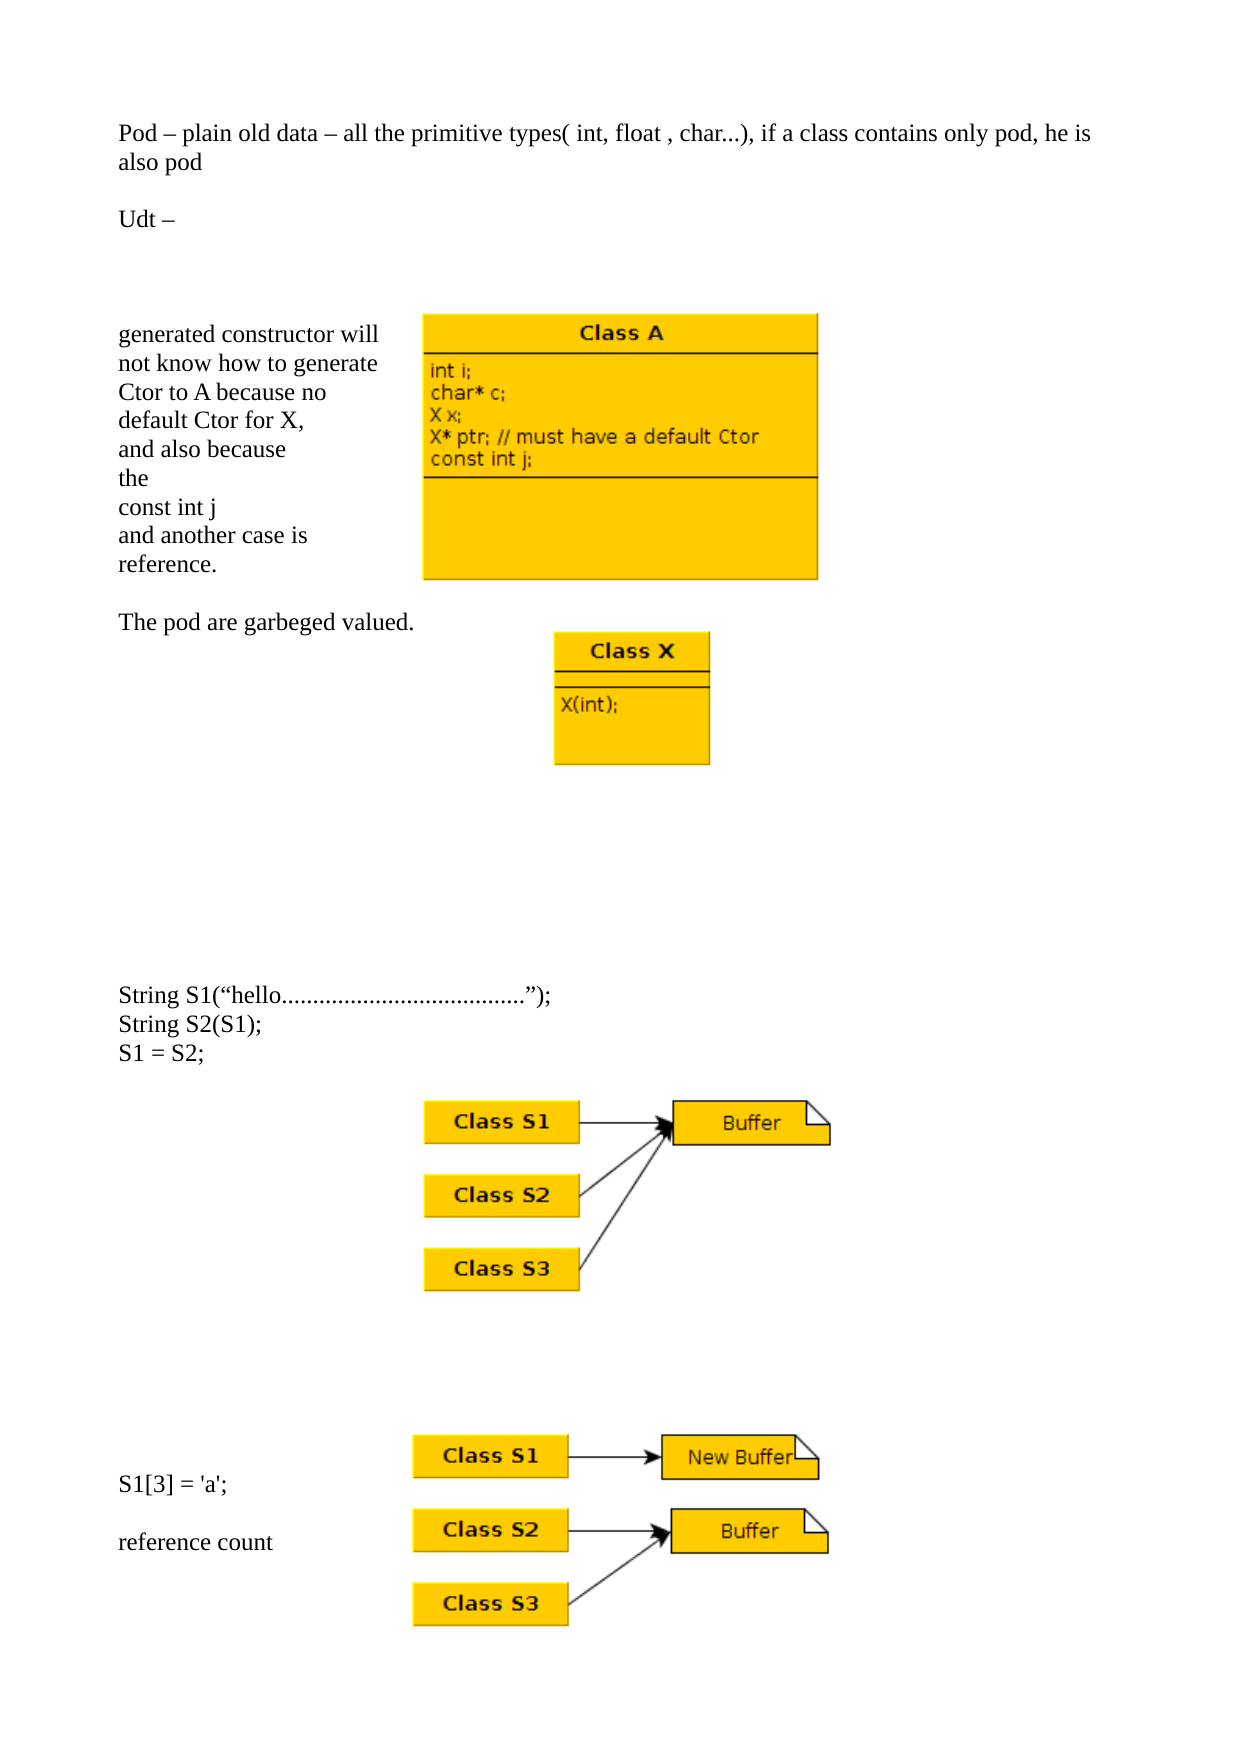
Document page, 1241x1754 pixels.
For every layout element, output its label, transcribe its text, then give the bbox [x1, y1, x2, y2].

text the [118, 463, 399, 492]
text S1 = S2; [118, 1038, 1122, 1067]
picture [399, 290, 842, 604]
text Pod – plain old data – all the primitive types( int, float , char...), if a class contains only pod, he is also pod [118, 118, 1122, 176]
text [851, 1527, 1122, 1556]
text [851, 1469, 1122, 1498]
text [842, 319, 1122, 434]
text String S1(“hello.......................................”); [118, 981, 1122, 1009]
text generated constructor will not know how to generate Ctor to A because no default Ctor for X, [118, 319, 399, 434]
text and also because [118, 434, 399, 463]
text S1[3] = 'a'; [118, 1469, 389, 1498]
text Udt – [118, 204, 1122, 233]
text and another case is reference. [118, 521, 399, 578]
text [842, 492, 1122, 521]
text const int j [118, 492, 399, 521]
text String S2(S1); [118, 1009, 1122, 1038]
picture [389, 1411, 851, 1650]
text [842, 463, 1122, 492]
text The pod are garbeged valued. [118, 607, 1122, 636]
text reference count [118, 1527, 389, 1556]
text [842, 521, 1122, 578]
text [842, 434, 1122, 463]
picture [401, 1077, 853, 1315]
picture [530, 608, 734, 789]
